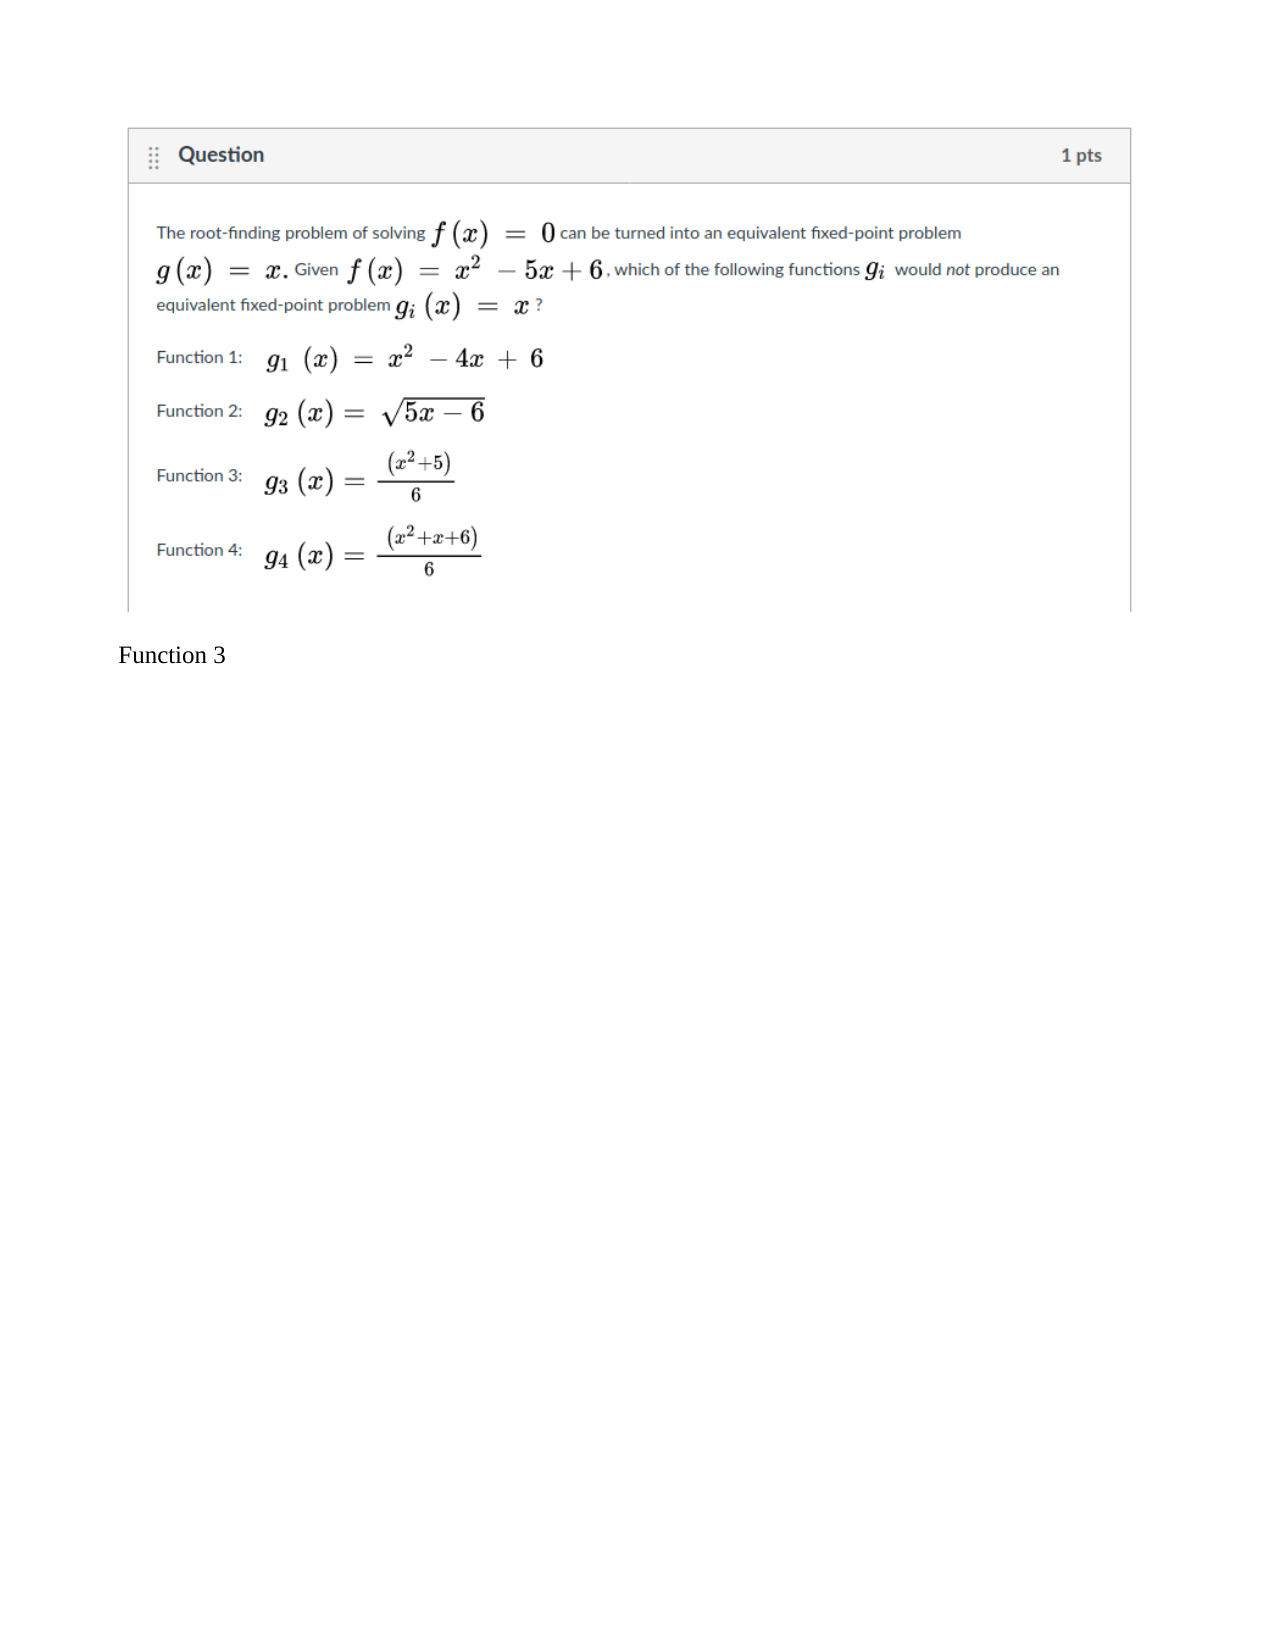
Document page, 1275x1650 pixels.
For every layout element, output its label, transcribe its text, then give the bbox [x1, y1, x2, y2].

picture [118, 118, 1157, 612]
text Function 3 [118, 641, 1157, 669]
